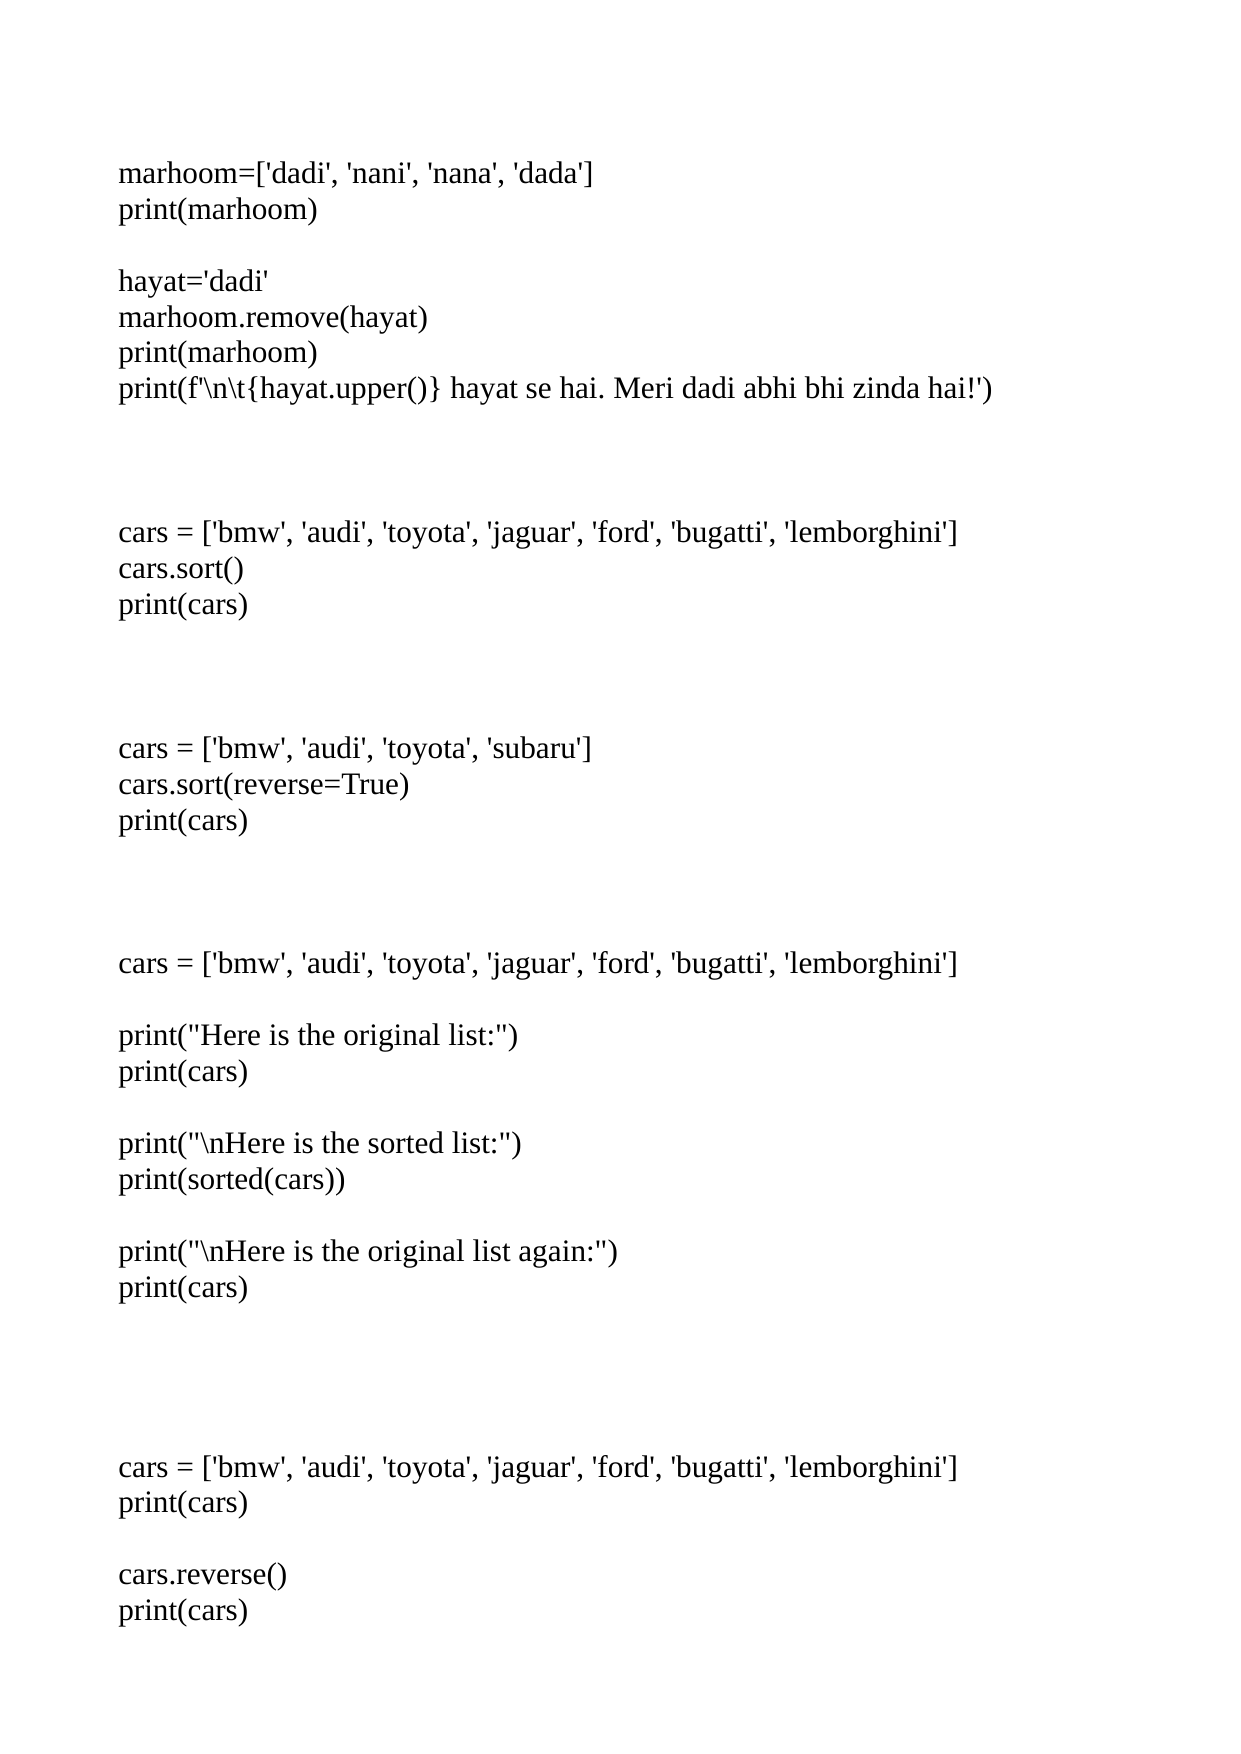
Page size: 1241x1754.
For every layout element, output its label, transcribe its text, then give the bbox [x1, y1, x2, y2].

text print(cars) [118, 585, 1122, 621]
text cars = ['bmw', 'audi', 'toyota', 'subaru'] [118, 729, 1122, 765]
text cars.sort() [118, 549, 1122, 585]
text print("\nHere is the original list again:") [118, 1232, 1122, 1268]
text print(marhoom) [118, 190, 1122, 226]
text print(cars) [118, 1484, 1122, 1520]
text print(cars) [118, 1592, 1122, 1627]
text print(sorted(cars)) [118, 1160, 1122, 1196]
text print(marhoom) [118, 334, 1122, 370]
text cars.sort(reverse=True) [118, 765, 1122, 801]
text cars = ['bmw', 'audi', 'toyota', 'jaguar', 'ford', 'bugatti', 'lemborghini'] [118, 513, 1122, 549]
text cars = ['bmw', 'audi', 'toyota', 'jaguar', 'ford', 'bugatti', 'lemborghini'] [118, 1448, 1122, 1484]
text print("\nHere is the sorted list:") [118, 1124, 1122, 1160]
text cars = ['bmw', 'audi', 'toyota', 'jaguar', 'ford', 'bugatti', 'lemborghini'] [118, 945, 1122, 981]
text hayat='dadi' [118, 262, 1122, 298]
text marhoom=['dadi', 'nani', 'nana', 'dada'] [118, 154, 1122, 190]
text marhoom.remove(hayat) [118, 298, 1122, 334]
text cars.reverse() [118, 1556, 1122, 1592]
text print(cars) [118, 1052, 1122, 1088]
text print(cars) [118, 801, 1122, 837]
text print(cars) [118, 1268, 1122, 1304]
text print(f'\n\t{hayat.upper()} hayat se hai. Meri dadi abhi bhi zinda hai!') [118, 370, 1122, 406]
text print("Here is the original list:") [118, 1017, 1122, 1052]
